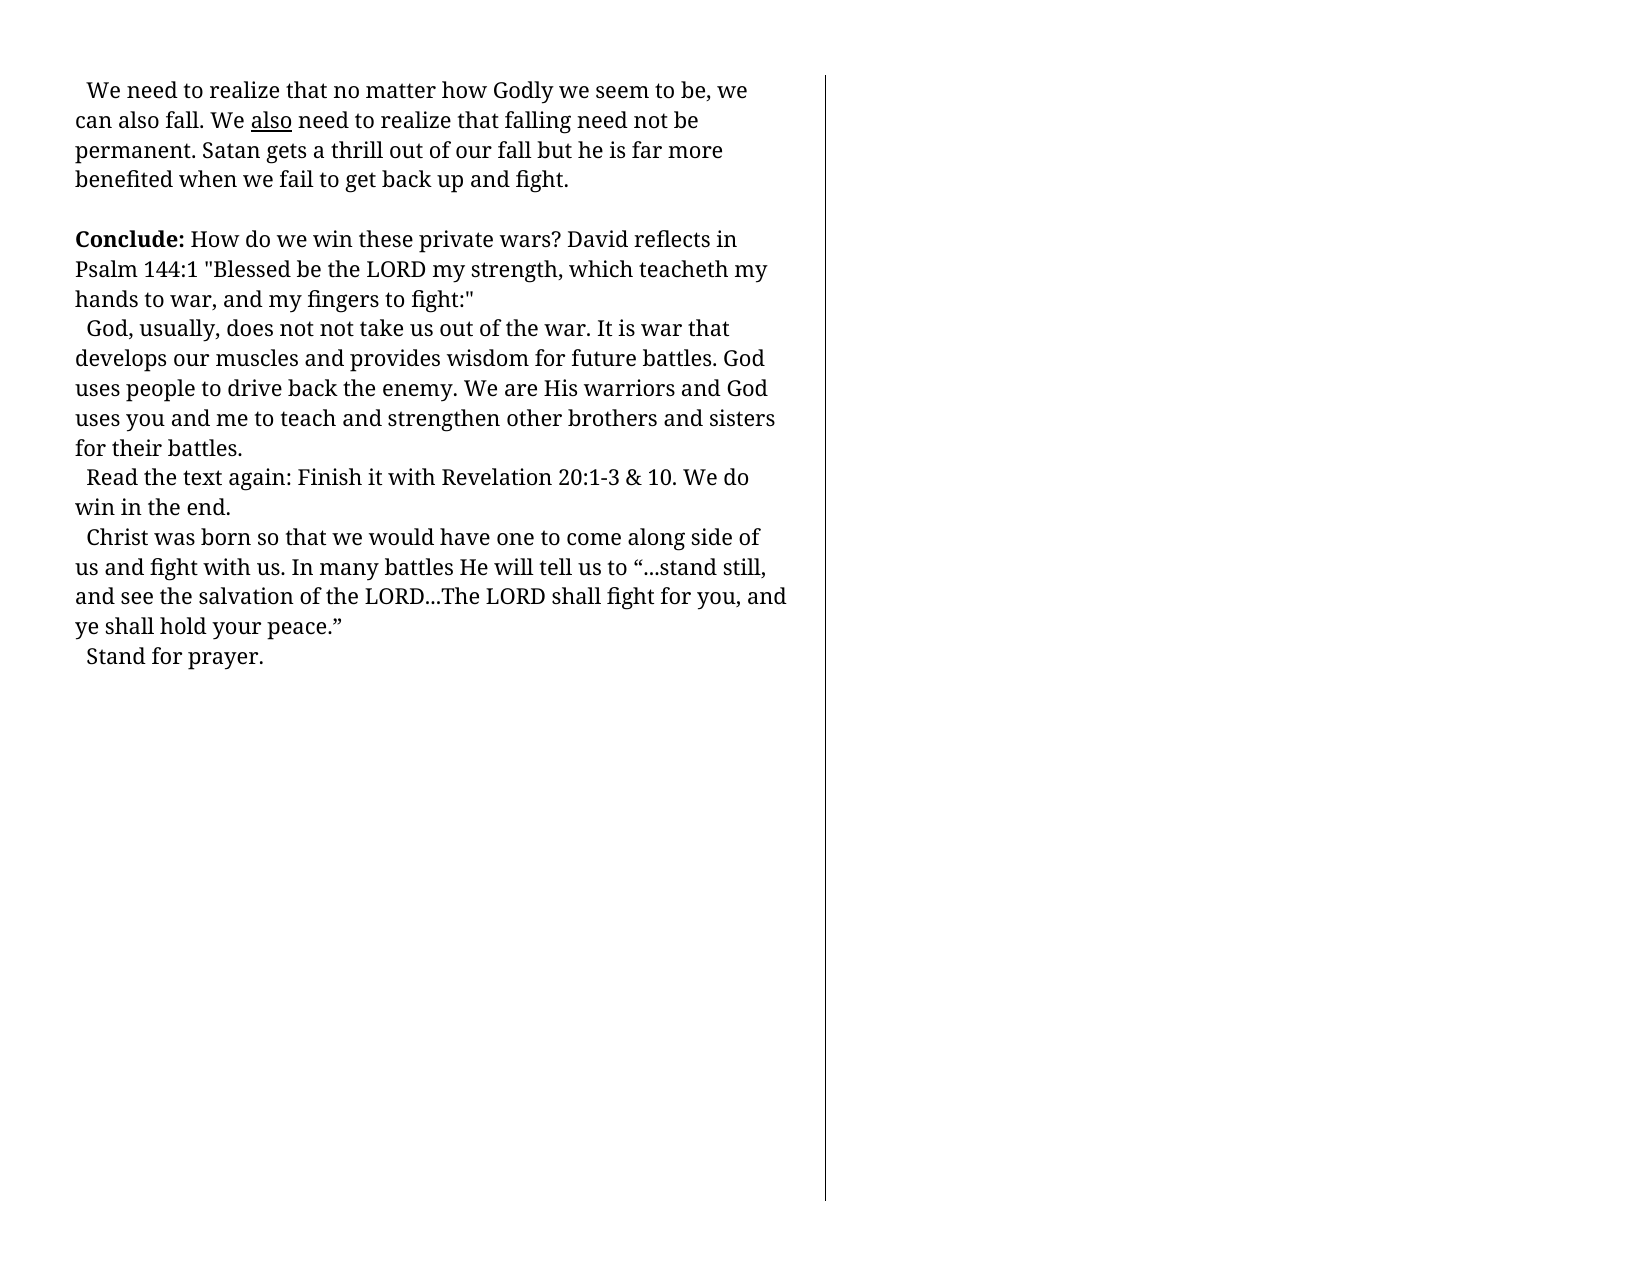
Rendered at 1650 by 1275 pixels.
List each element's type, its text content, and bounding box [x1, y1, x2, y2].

text Stand for prayer. [75, 641, 788, 671]
text Read the text again: Finish it with Revelation 20:1-3 & 10. We do win in the end. [75, 462, 788, 522]
text Christ was born so that we would have one to come along side of us and fight with us. In many battles He will tell us to “...stand still, and see the salvation of the LORD...The LORD shall fight for you, and ye shall hold your peace.” [75, 522, 788, 641]
text Conclude: How do we win these private wars? David reflects in Psalm 144:1 "Blessed be the LORD my strength, which teacheth my hands to war, and my fingers to fight:" [75, 224, 788, 313]
text God, usually, does not not take us out of the war. It is war that develops our muscles and provides wisdom for future battles. God uses people to drive back the enemy. We are His warriors and God uses you and me to teach and strengthen other brothers and sisters for their battles. [75, 313, 788, 462]
text We need to realize that no matter how Godly we seem to be, we can also fall. We also need to realize that falling need not be permanent. Satan gets a thrill out of our fall but he is far more benefited when we fail to get back up and fight. [75, 75, 788, 194]
